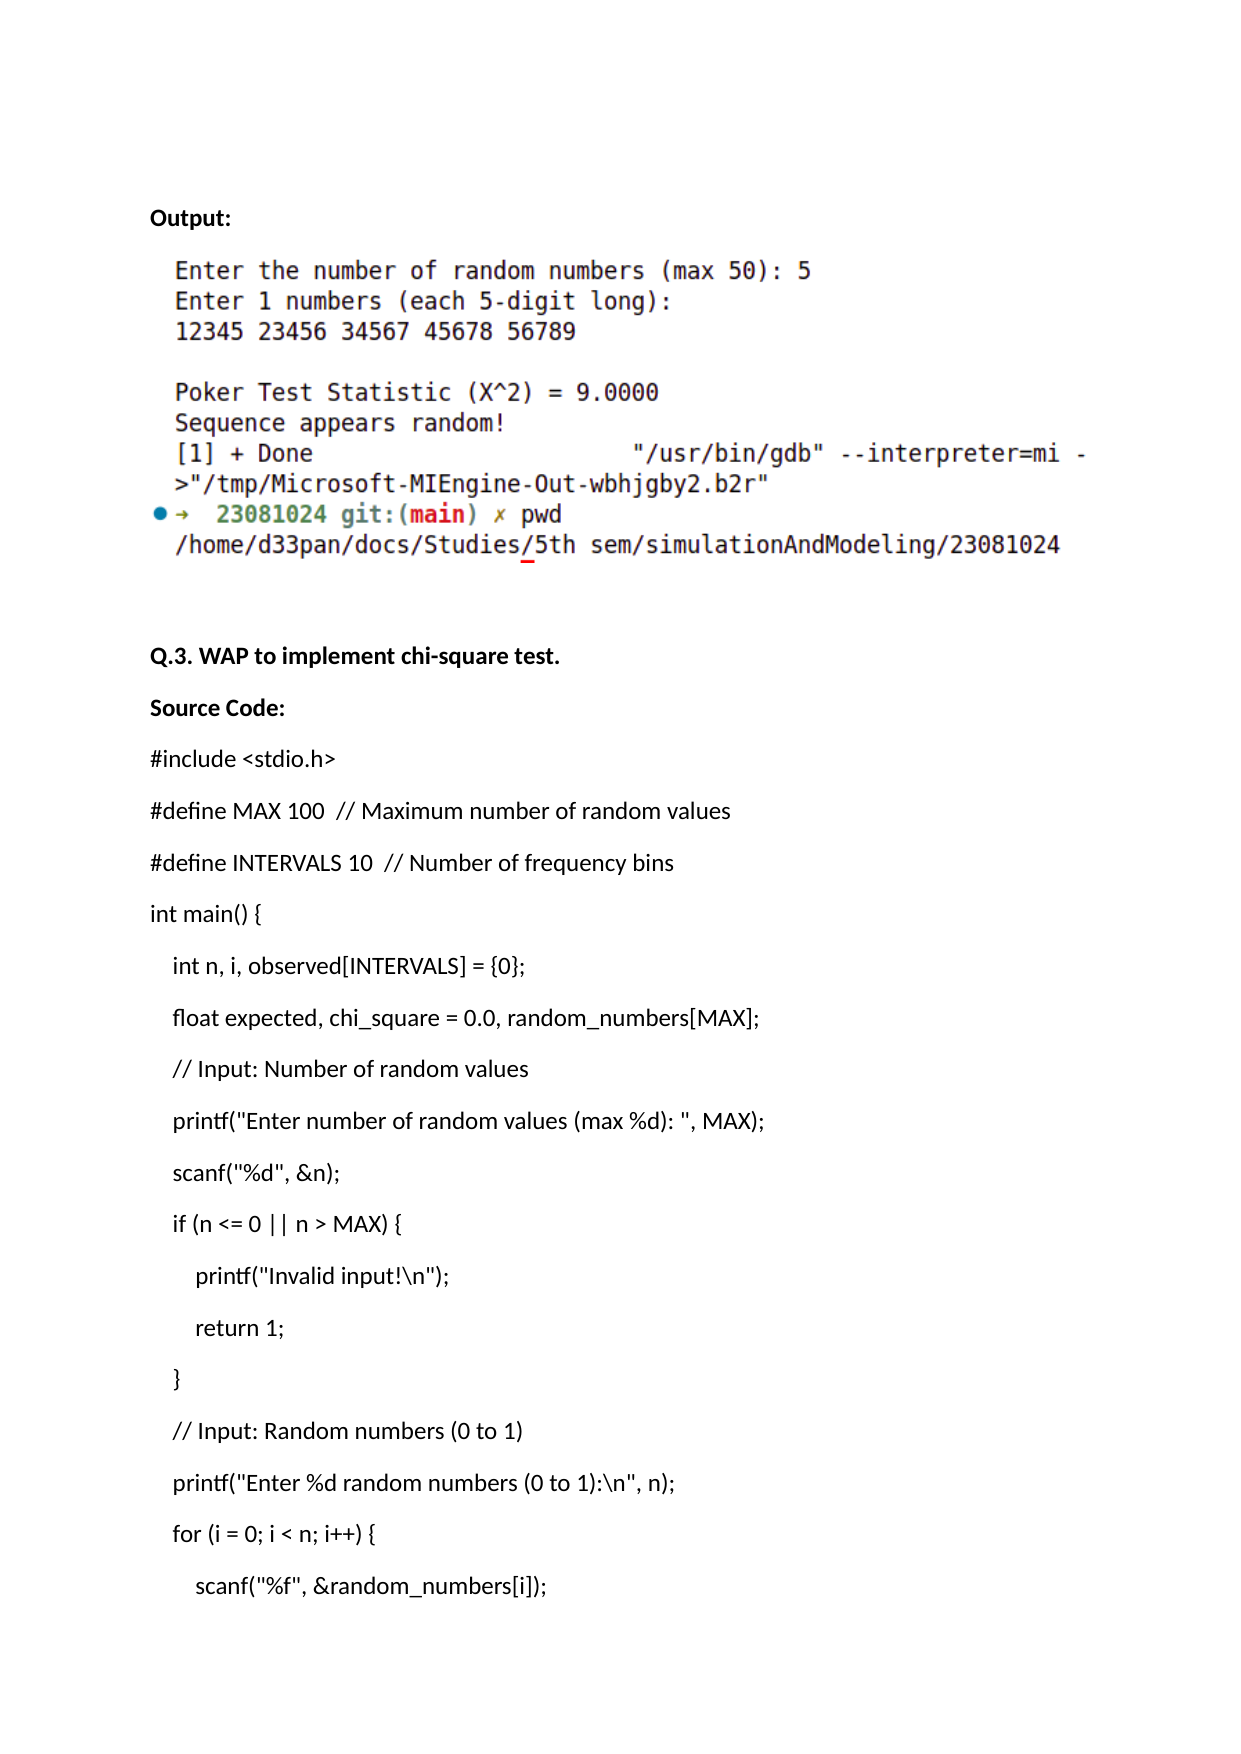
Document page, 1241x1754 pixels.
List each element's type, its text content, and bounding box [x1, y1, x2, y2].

text printf("Enter number of random values (max %d): ", MAX); [150, 1105, 1090, 1136]
text return 1; [150, 1312, 1090, 1342]
text for (i = 0; i < n; i++) { [150, 1518, 1090, 1549]
text // Input: Random numbers (0 to 1) [150, 1415, 1090, 1446]
text printf("Enter %d random numbers (0 to 1):\n", n); [150, 1467, 1090, 1497]
picture [150, 253, 1091, 563]
text if (n <= 0 || n > MAX) { [150, 1208, 1090, 1239]
text Output: [150, 202, 1090, 232]
text Source Code: [150, 692, 1090, 722]
text } [150, 1363, 1090, 1394]
text scanf("%d", &n); [150, 1157, 1090, 1187]
text scanf("%f", &random_numbers[i]); [150, 1570, 1090, 1601]
text int main() { [150, 898, 1090, 929]
text #define INTERVALS 10 // Number of frequency bins [150, 847, 1090, 877]
text float expected, chi_square = 0.0, random_numbers[MAX]; [150, 1002, 1090, 1032]
text int n, i, observed[INTERVALS] = {0}; [150, 950, 1090, 981]
text // Input: Number of random values [150, 1053, 1090, 1084]
text Q.3. WAP to implement chi-square test. [150, 640, 1090, 671]
text #include <stdio.h> [150, 743, 1090, 774]
text #define MAX 100 // Maximum number of random values [150, 795, 1090, 826]
text printf("Invalid input!\n"); [150, 1260, 1090, 1291]
